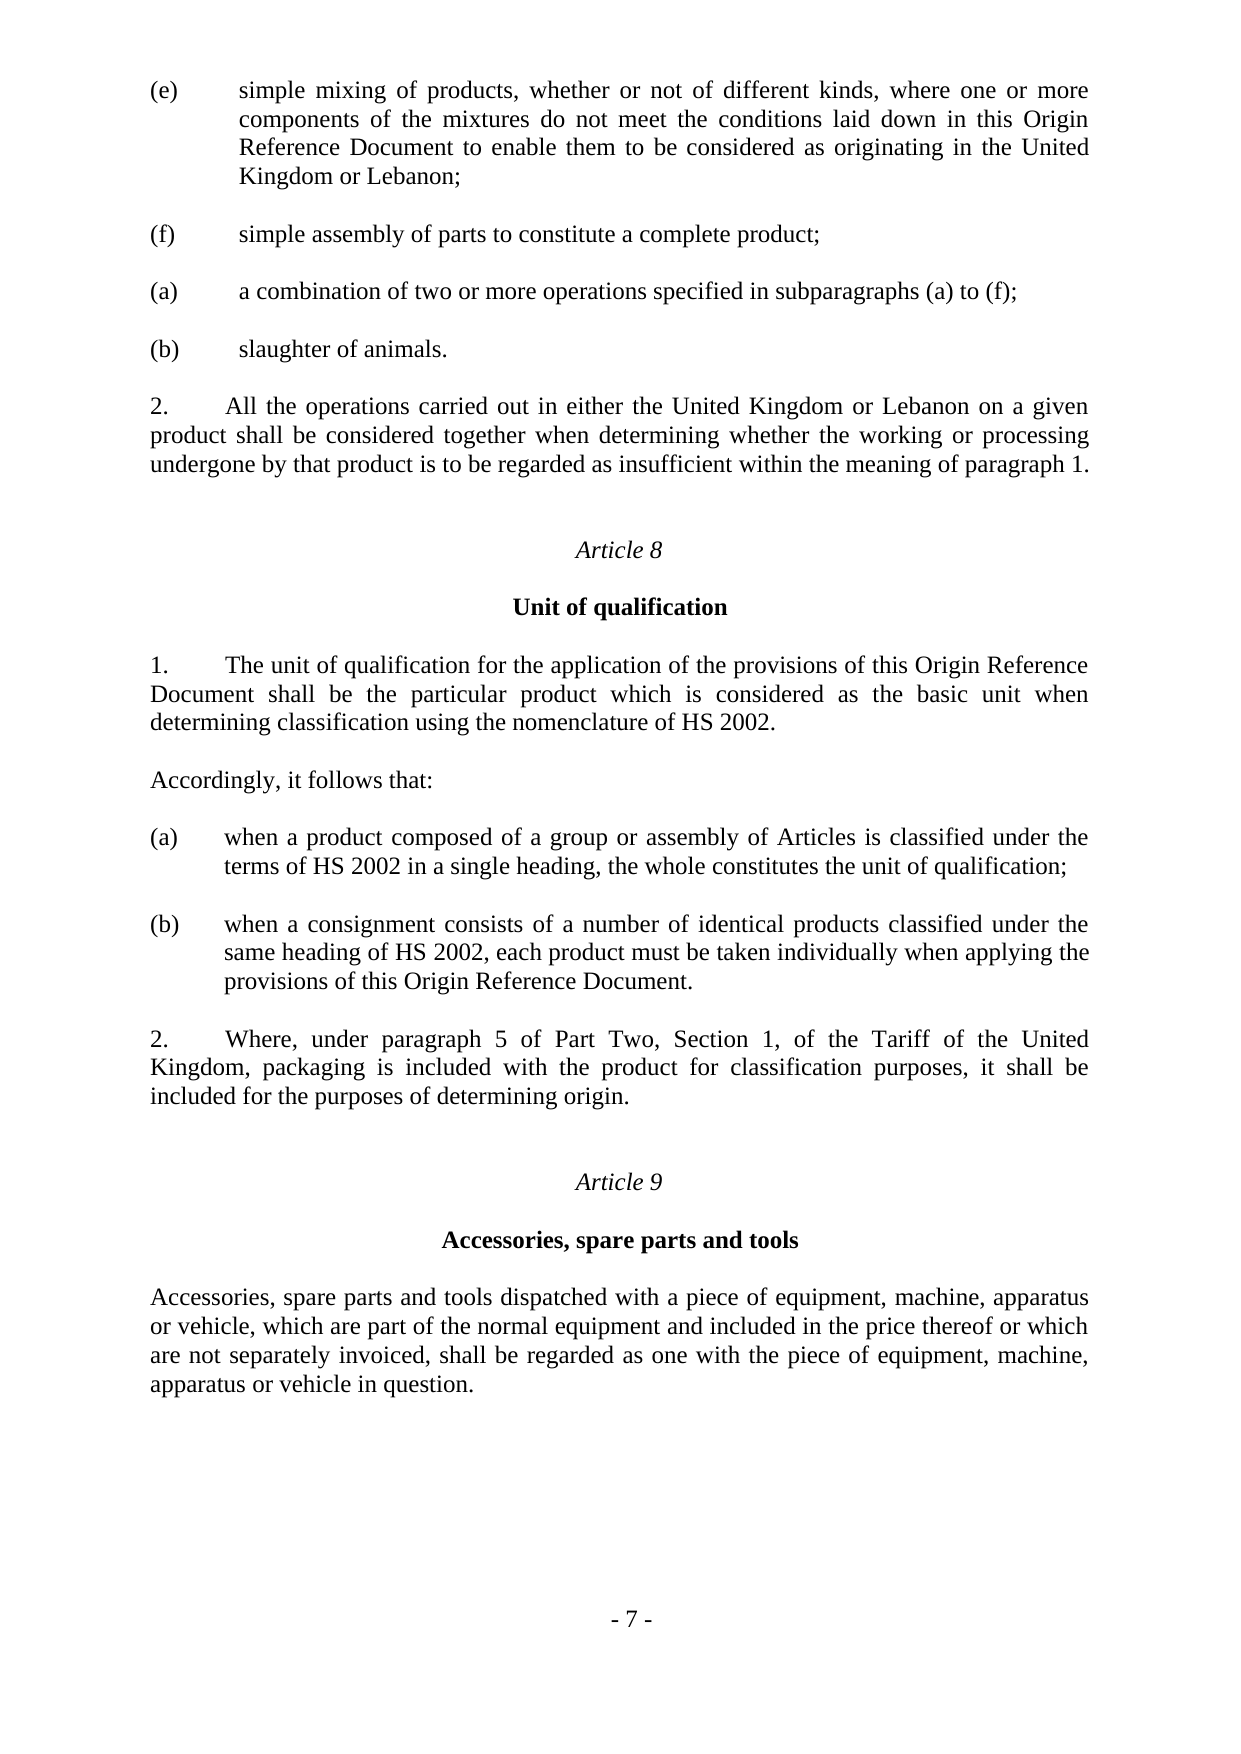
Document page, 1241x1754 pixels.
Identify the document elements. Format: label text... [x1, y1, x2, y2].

text Article 8 [150, 535, 1090, 564]
text Accordingly, it follows that: [150, 765, 1090, 794]
list a combination of two or more operations specified in subparagraphs (a) to (f); [150, 276, 1090, 305]
text (f) simple assembly of parts to constitute a complete product; [150, 219, 1090, 247]
text 2. All the operations carried out in either the United Kingdom or Lebanon on a given product shall be considered together when determining whether the working or processing undergone by that product is to be regarded as insufficient within the meaning of paragraph 1. [150, 391, 1090, 477]
text (b) when a consignment consists of a number of identical products classified under the same heading of HS 2002, each product must be taken individually when applying the provisions of this Origin Reference Document. [150, 909, 1090, 995]
text 2. Where, under paragraph 5 of Part Two, Section 1, of the Tariff of the United Kingdom, packaging is included with the product for classification purposes, it shall be included for the purposes of determining origin. [150, 1024, 1090, 1110]
text Article 9 [150, 1167, 1090, 1196]
list slaughter of animals. [150, 334, 1090, 362]
text Accessories, spare parts and tools dispatched with a piece of equipment, machine, apparatus or vehicle, which are part of the normal equipment and included in the price thereof or which are not separately invoiced, shall be regarded as one with the piece of equipment, machine, apparatus or vehicle in question. [150, 1282, 1090, 1397]
text (e) simple mixing of products, whether or not of different kinds, where one or more components of the mixtures do not meet the conditions laid down in this Origin Reference Document to enable them to be considered as originating in the United Kingdom or Lebanon; [150, 75, 1090, 190]
text (a) when a product composed of a group or assembly of Articles is classified under the terms of HS 2002 in a single heading, the whole constitutes the unit of qualification; [150, 822, 1090, 880]
text Unit of qualification [150, 592, 1090, 621]
text Accessories, spare parts and tools [150, 1225, 1090, 1254]
text 1. The unit of qualification for the application of the provisions of this Origin Reference Document shall be the particular product which is considered as the basic unit when determining classification using the nomenclature of HS 2002. [150, 650, 1090, 736]
